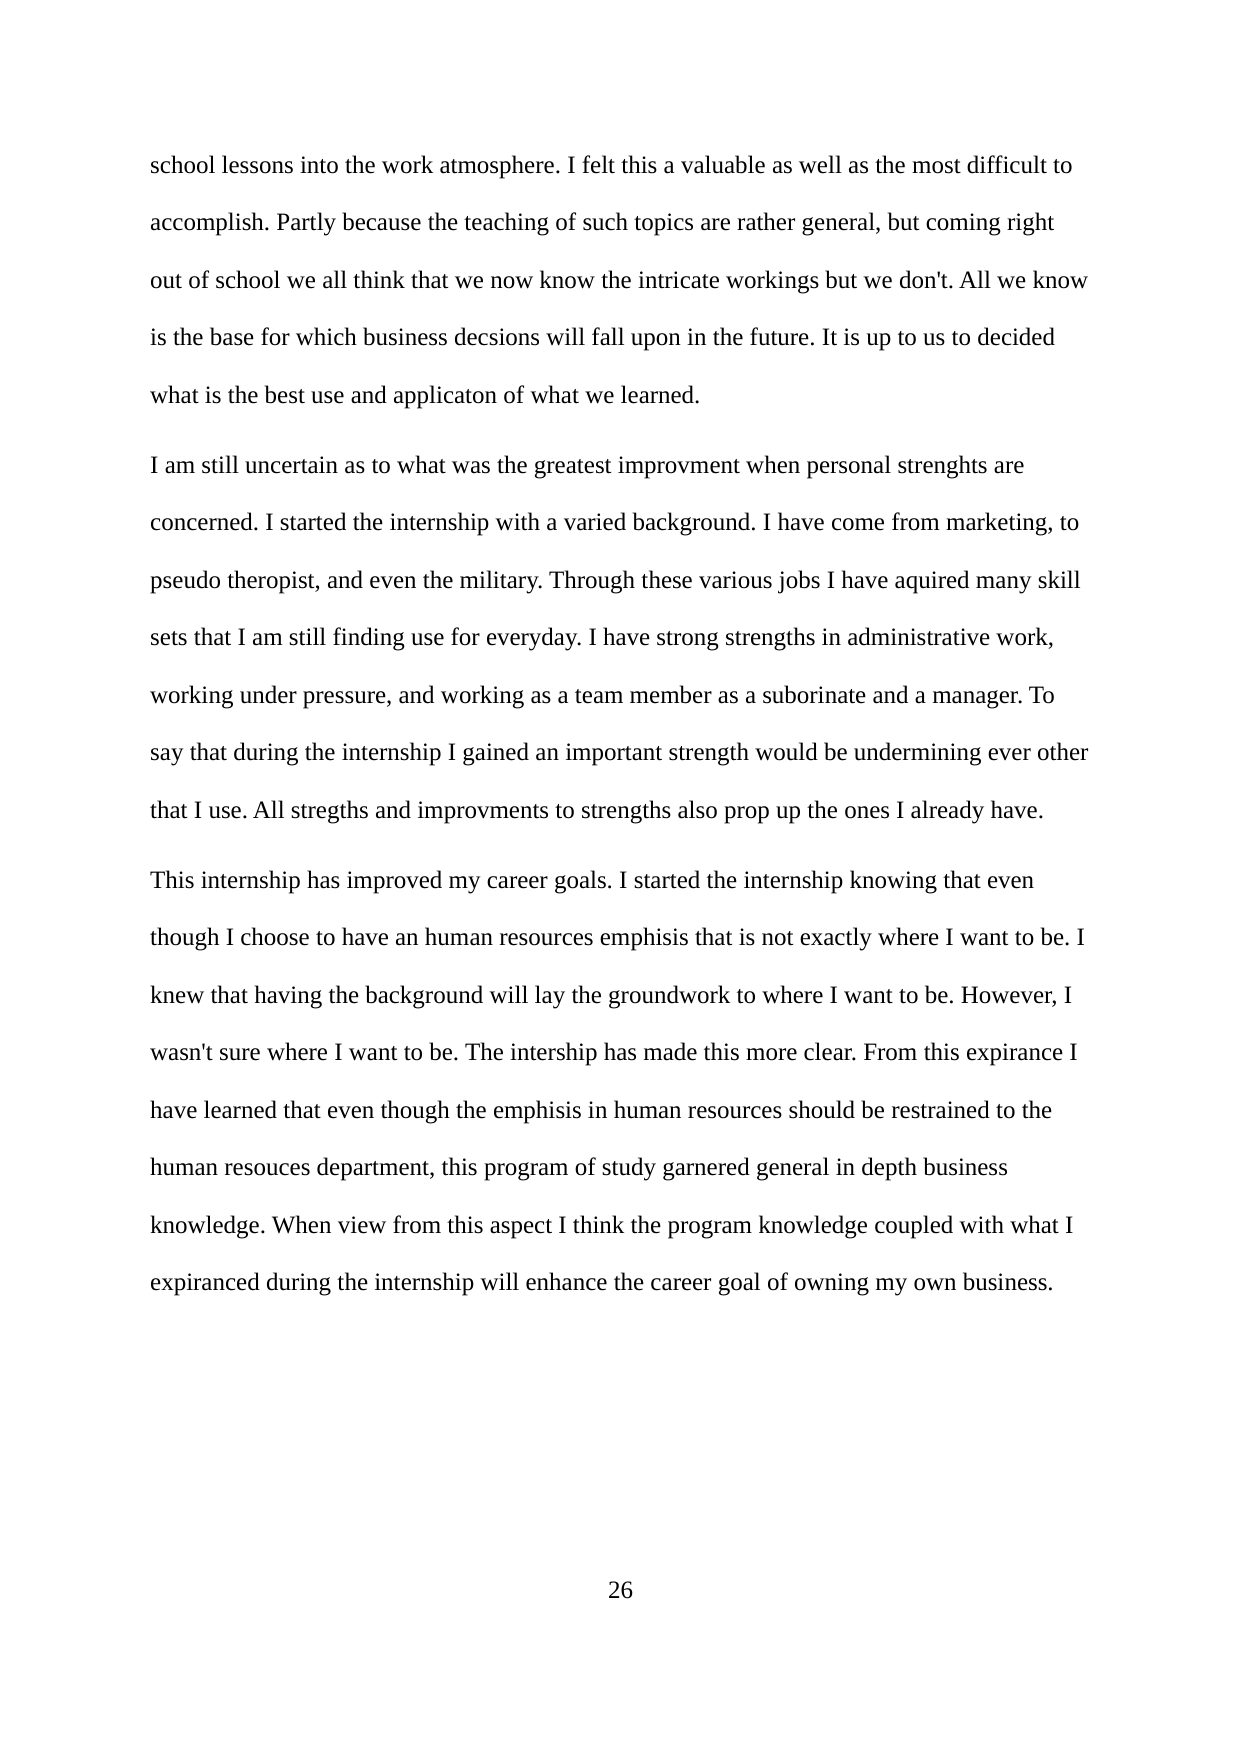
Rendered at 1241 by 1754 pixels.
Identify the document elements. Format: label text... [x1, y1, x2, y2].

text school lessons into the work atmosphere. I felt this a valuable as well as the most difficult to accomplish. Partly because the teaching of such topics are rather general, but coming right out of school we all think that we now know the intricate workings but we don't. All we know is the base for which business decsions will fall upon in the future. It is up to us to decided what is the best use and applicaton of what we learned. [150, 150, 1091, 409]
text I am still uncertain as to what was the greatest improvment when personal strenghts are concerned. I started the internship with a varied background. I have come from marketing, to pseudo theropist, and even the military. Through these various jobs I have aquired many skill sets that I am still finding use for everyday. I have strong strengths in administrative work, working under pressure, and working as a team member as a suborinate and a manager. To say that during the internship I gained an important strength would be undermining ever other that I use. All stregths and improvments to strengths also prop up the ones I already have. [150, 450, 1091, 824]
text This internship has improved my career goals. I started the internship knowing that even though I choose to have an human resources emphisis that is not exactly where I want to be. I knew that having the background will lay the groundwork to where I want to be. However, I wasn't sure where I want to be. The intership has made this more clear. From this expirance I have learned that even though the emphisis in human resources should be restrained to the human resouces department, this program of study garnered general in depth business knowledge. When view from this aspect I think the program knowledge coupled with what I expiranced during the internship will enhance the career goal of owning my own business. [150, 865, 1091, 1296]
